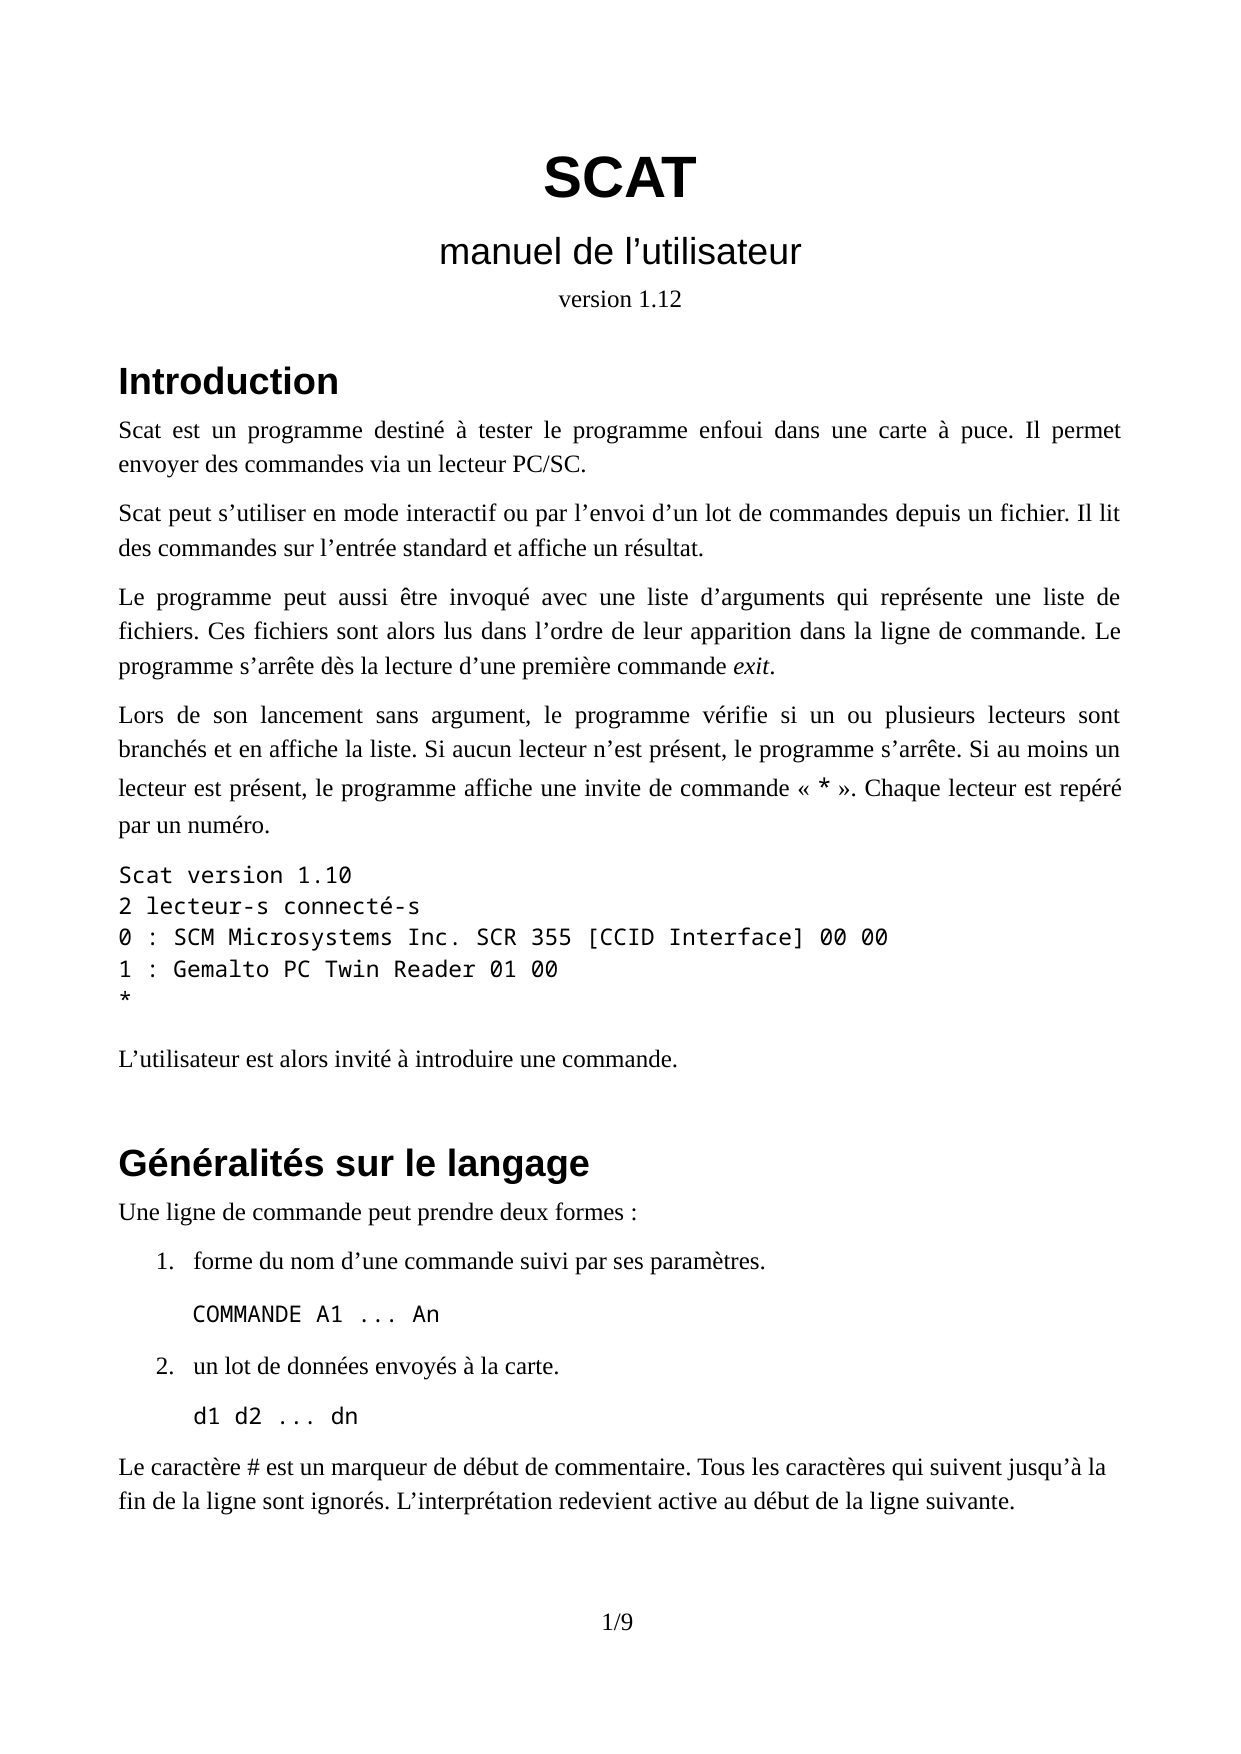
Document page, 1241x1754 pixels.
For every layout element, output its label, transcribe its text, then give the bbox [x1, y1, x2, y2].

text Scat peut s’utiliser en mode interactif ou par l’envoi d’un lot de commandes depuis un fichier. Il lit des commandes sur l’entrée standard et affiche un résultat. [118, 498, 1122, 562]
text 2 lecteur-s connecté-s [118, 890, 1122, 921]
subtitle manuel de l’utilisateur [118, 229, 1122, 272]
text Une ligne de commande peut prendre deux formes : [118, 1197, 1122, 1226]
text Le programme peut aussi être invoqué avec une liste d’arguments qui représente une liste de fichiers. Ces fichiers sont alors lus dans l’ordre de leur apparition dans la ligne de commande. Le programme s’arrête dès la lecture d’une première commande exit. [118, 582, 1122, 679]
text 0 : SCM Microsystems Inc. SCR 355 [CCID Interface] 00 00 [118, 921, 1122, 952]
text L’utilisateur est alors invité à introduire une commande. [118, 1044, 1122, 1072]
text * [118, 984, 1122, 1015]
text 1 : Gemalto PC Twin Reader 01 00 [118, 952, 1122, 984]
subtitle Introduction [118, 359, 1122, 402]
text Le caractère # est un marqueur de début de commentaire. Tous les caractères qui suivent jusqu’à la fin de la ligne sont ignorés. L’interprétation redevient active au début de la ligne suivante. [118, 1452, 1122, 1515]
text Scat version 1.10 [118, 859, 1122, 890]
text COMMANDE A1 ... An [118, 1295, 1122, 1329]
list forme du nom d’une commande suivi par ses paramètres. [156, 1246, 1122, 1275]
text Lors de son lancement sans argument, le programme vérifie si un ou plusieurs lecteurs sont branchés et en affiche la liste. Si aucun lecteur n’est présent, le programme s’arrête. Si au moins un lecteur est présent, le programme affiche une invite de commande « * ». Chaque lecteur est repéré par un numéro. [118, 700, 1122, 838]
subtitle Généralités sur le langage [118, 1141, 1122, 1185]
text Scat est un programme destiné à tester le programme enfoui dans une carte à puce. Il permet envoyer des commandes via un lecteur PC/SC. [118, 415, 1122, 478]
text version 1.12 [118, 284, 1122, 313]
list un lot de données envoyés à la carte. [156, 1351, 1122, 1379]
list d1 d2 ... dn [156, 1400, 1122, 1431]
title SCAT [118, 143, 1122, 210]
